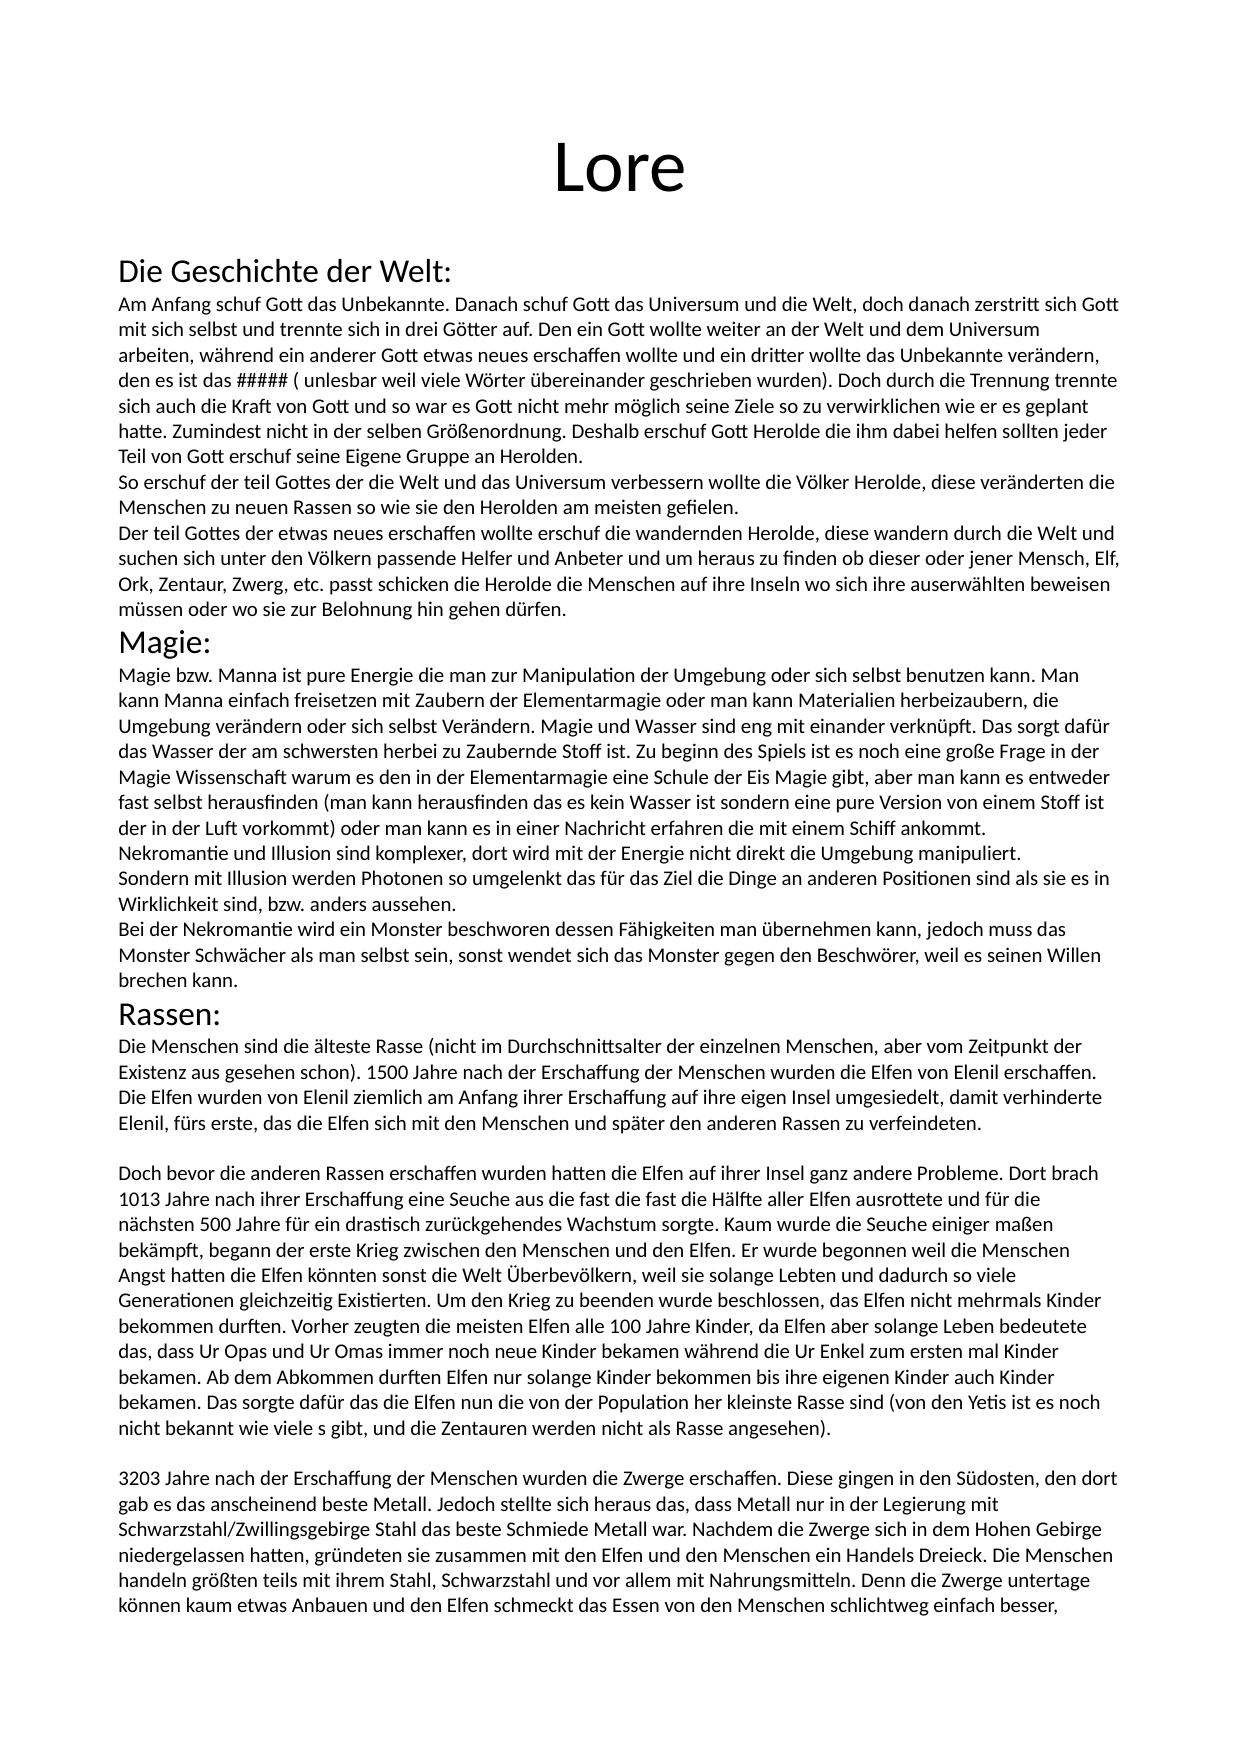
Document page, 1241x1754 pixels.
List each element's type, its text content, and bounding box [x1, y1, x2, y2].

text Sondern mit Illusion werden Photonen so umgelenkt das für das Ziel die Dinge an anderen Positionen sind als sie es in Wirklichkeit sind, bzw. anders aussehen. [118, 866, 1122, 916]
text Magie: [118, 622, 1122, 662]
text Der teil Gottes der etwas neues erschaffen wollte erschuf die wandernden Herolde, diese wandern durch die Welt und suchen sich unter den Völkern passende Helfer und Anbeter und um heraus zu finden ob dieser oder jener Mensch, Elf, Ork, Zentaur, Zwerg, etc. passt schicken die Herolde die Menschen auf ihre Inseln wo sich ihre auserwählten beweisen müssen oder wo sie zur Belohnung hin gehen dürfen. [118, 520, 1122, 622]
text So erschuf der teil Gottes der die Welt und das Universum verbessern wollte die Völker Herolde, diese veränderten die Menschen zu neuen Rassen so wie sie den Herolden am meisten gefielen. [118, 469, 1122, 520]
text Bei der Nekromantie wird ein Monster beschworen dessen Fähigkeiten man übernehmen kann, jedoch muss das Monster Schwächer als man selbst sein, sonst wendet sich das Monster gegen den Beschwörer, weil es seinen Willen brechen kann. [118, 916, 1122, 993]
text Nekromantie und Illusion sind komplexer, dort wird mit der Energie nicht direkt die Umgebung manipuliert. [118, 840, 1122, 866]
text Die Geschichte der Welt: [118, 250, 1122, 291]
text Die Menschen sind die älteste Rasse (nicht im Durchschnittsalter der einzelnen Menschen, aber vom Zeitpunkt der Existenz aus gesehen schon). 1500 Jahre nach der Erschaffung der Menschen wurden die Elfen von Elenil erschaffen. Die Elfen wurden von Elenil ziemlich am Anfang ihrer Erschaffung auf ihre eigen Insel umgesiedelt, damit verhinderte Elenil, fürs erste, das die Elfen sich mit den Menschen und später den anderen Rassen zu verfeindeten. [118, 1033, 1122, 1135]
text Lore [118, 118, 1122, 210]
text Magie bzw. Manna ist pure Energie die man zur Manipulation der Umgebung oder sich selbst benutzen kann. Man kann Manna einfach freisetzen mit Zaubern der Elementarmagie oder man kann Materialien herbeizaubern, die Umgebung verändern oder sich selbst Verändern. Magie und Wasser sind eng mit einander verknüpft. Das sorgt dafür das Wasser der am schwersten herbei zu Zaubernde Stoff ist. Zu beginn des Spiels ist es noch eine große Frage in der Magie Wissenschaft warum es den in der Elementarmagie eine Schule der Eis Magie gibt, aber man kann es entweder fast selbst herausfinden (man kann herausfinden das es kein Wasser ist sondern eine pure Version von einem Stoff ist der in der Luft vorkommt) oder man kann es in einer Nachricht erfahren die mit einem Schiff ankommt. [118, 662, 1122, 840]
text Rassen: [118, 993, 1122, 1033]
text Am Anfang schuf Gott das Unbekannte. Danach schuf Gott das Universum und die Welt, doch danach zerstritt sich Gott mit sich selbst und trennte sich in drei Götter auf. Den ein Gott wollte weiter an der Welt und dem Universum arbeiten, während ein anderer Gott etwas neues erschaffen wollte und ein dritter wollte das Unbekannte verändern, den es ist das ##### ( unlesbar weil viele Wörter übereinander geschrieben wurden). Doch durch die Trennung trennte sich auch die Kraft von Gott und so war es Gott nicht mehr möglich seine Ziele so zu verwirklichen wie er es geplant hatte. Zumindest nicht in der selben Größenordnung. Deshalb erschuf Gott Herolde die ihm dabei helfen sollten jeder Teil von Gott erschuf seine Eigene Gruppe an Herolden. [118, 291, 1122, 469]
text Doch bevor die anderen Rassen erschaffen wurden hatten die Elfen auf ihrer Insel ganz andere Probleme. Dort brach 1013 Jahre nach ihrer Erschaffung eine Seuche aus die fast die fast die Hälfte aller Elfen ausrottete und für die nächsten 500 Jahre für ein drastisch zurückgehendes Wachstum sorgte. Kaum wurde die Seuche einiger maßen bekämpft, begann der erste Krieg zwischen den Menschen und den Elfen. Er wurde begonnen weil die Menschen Angst hatten die Elfen könnten sonst die Welt Überbevölkern, weil sie solange Lebten und dadurch so viele Generationen gleichzeitig Existierten. Um den Krieg zu beenden wurde beschlossen, das Elfen nicht mehrmals Kinder bekommen durften. Vorher zeugten die meisten Elfen alle 100 Jahre Kinder, da Elfen aber solange Leben bedeutete das, dass Ur Opas und Ur Omas immer noch neue Kinder bekamen während die Ur Enkel zum ersten mal Kinder bekamen. Ab dem Abkommen durften Elfen nur solange Kinder bekommen bis ihre eigenen Kinder auch Kinder bekamen. Das sorgte dafür das die Elfen nun die von der Population her kleinste Rasse sind (von den Yetis ist es noch nicht bekannt wie viele s gibt, und die Zentauren werden nicht als Rasse angesehen). [118, 1161, 1122, 1440]
text 3203 Jahre nach der Erschaffung der Menschen wurden die Zwerge erschaffen. Diese gingen in den Südosten, den dort gab es das anscheinend beste Metall. Jedoch stellte sich heraus das, dass Metall nur in der Legierung mit Schwarzstahl/Zwillingsgebirge Stahl das beste Schmiede Metall war. Nachdem die Zwerge sich in dem Hohen Gebirge niedergelassen hatten, gründeten sie zusammen mit den Elfen und den Menschen ein Handels Dreieck. Die Menschen handeln größten teils mit ihrem Stahl, Schwarzstahl und vor allem mit Nahrungsmitteln. Denn die Zwerge untertage können kaum etwas Anbauen und den Elfen schmeckt das Essen von den Menschen schlichtweg einfach besser, [118, 1466, 1122, 1618]
